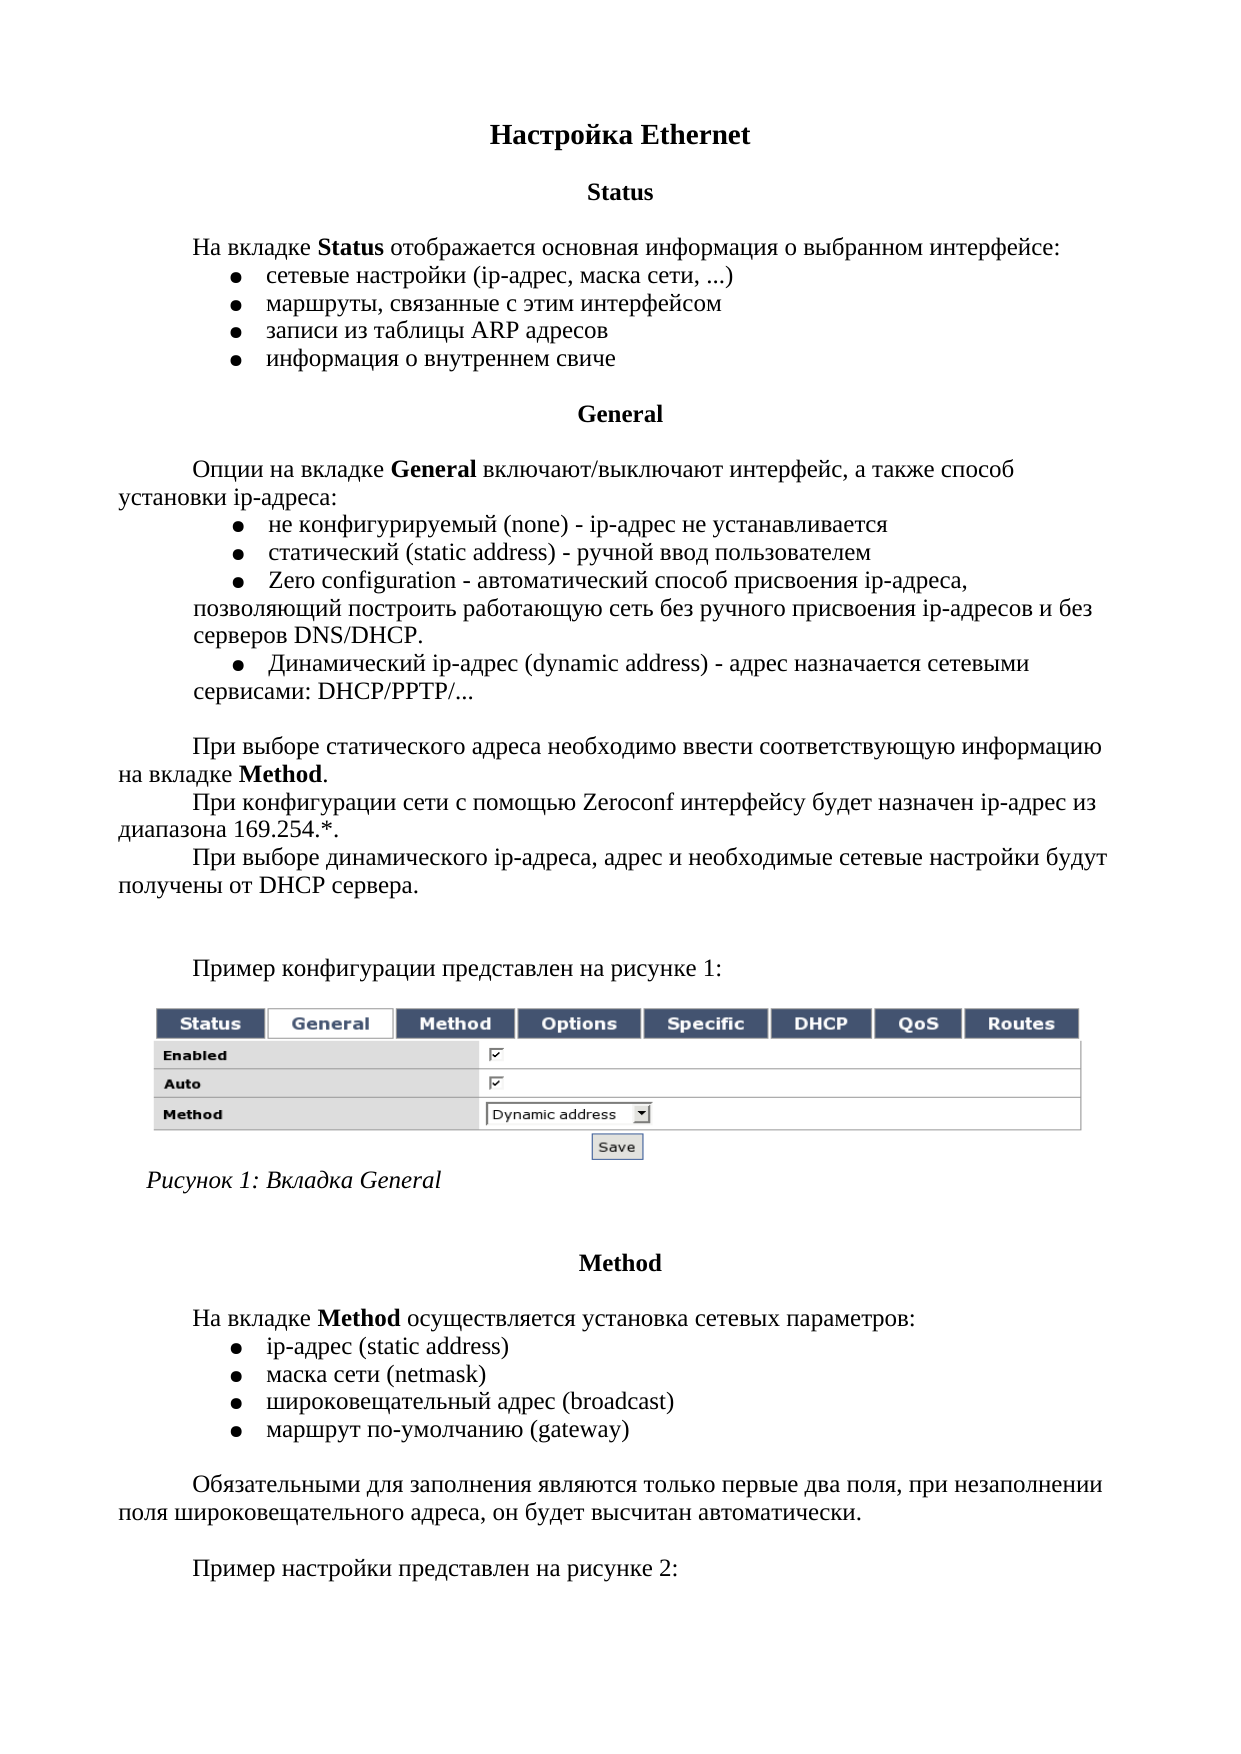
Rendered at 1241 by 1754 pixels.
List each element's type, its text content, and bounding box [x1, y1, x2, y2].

picture [146, 994, 1095, 1166]
text Опции на вкладке General включают/выключают интерфейс, а также способ установки ip-адреса: [118, 455, 1122, 511]
text Method [118, 1249, 1122, 1277]
text Обязательными для заполнения являются только первые два поля, при незаполнении поля широковещательного адреса, он будет высчитан автоматически. [118, 1471, 1122, 1526]
text Status [118, 178, 1122, 206]
list статический (static address) - ручной ввод пользователем [156, 538, 1122, 566]
text При выборе статического адреса необходимо ввести соответствующую информацию на вкладке Method. [118, 732, 1122, 788]
list широковещательный адрес (broadcast) [156, 1387, 1122, 1415]
list Zero configuration - автоматический способ присвоения ip-адреса, позволяющий построить работающую сеть без ручного присвоения ip-адресов и без серверов DNS/DHCP. [156, 566, 1122, 649]
list маршрут по-умолчанию (gateway) [156, 1415, 1122, 1443]
text Настройка Ethernet [118, 118, 1122, 150]
text General [118, 400, 1122, 427]
list сетевые настройки (ip-адрес, маска сети, ...) [228, 261, 1122, 289]
list маршруты, связанные с этим интерфейсом [228, 289, 1122, 317]
list записи из таблицы ARP адресов [228, 317, 1122, 344]
text Рисунок 1: Вкладка General [146, 1166, 1094, 1193]
text При выборе динамического ip-адреса, адрес и необходимые сетевые настройки будут получены от DHCP сервера. [118, 843, 1122, 898]
list информация о внутреннем свиче [228, 344, 1122, 372]
text На вкладке Status отображается основная информация о выбранном интерфейсе: [118, 233, 1122, 261]
text Пример конфигурации представлен на рисунке 1: [118, 954, 1122, 982]
list маска сети (netmask) [156, 1360, 1122, 1387]
list Динамический ip-адрес (dynamic address) - адрес назначается сетевыми сервисами: DHCP/PPTP/... [156, 649, 1122, 704]
list ip-адрес (static address) [156, 1332, 1122, 1360]
text При конфигурации сети с помощью Zeroconf интерфейсу будет назначен ip-адрес из диапазона 169.254.*. [118, 788, 1122, 843]
text Пример настройки представлен на рисунке 2: [118, 1554, 1122, 1581]
list не конфигурируемый (none) - ip-адрес не устанавливается [156, 511, 1122, 538]
text На вкладке Method осуществляется установка сетевых параметров: [118, 1304, 1122, 1332]
